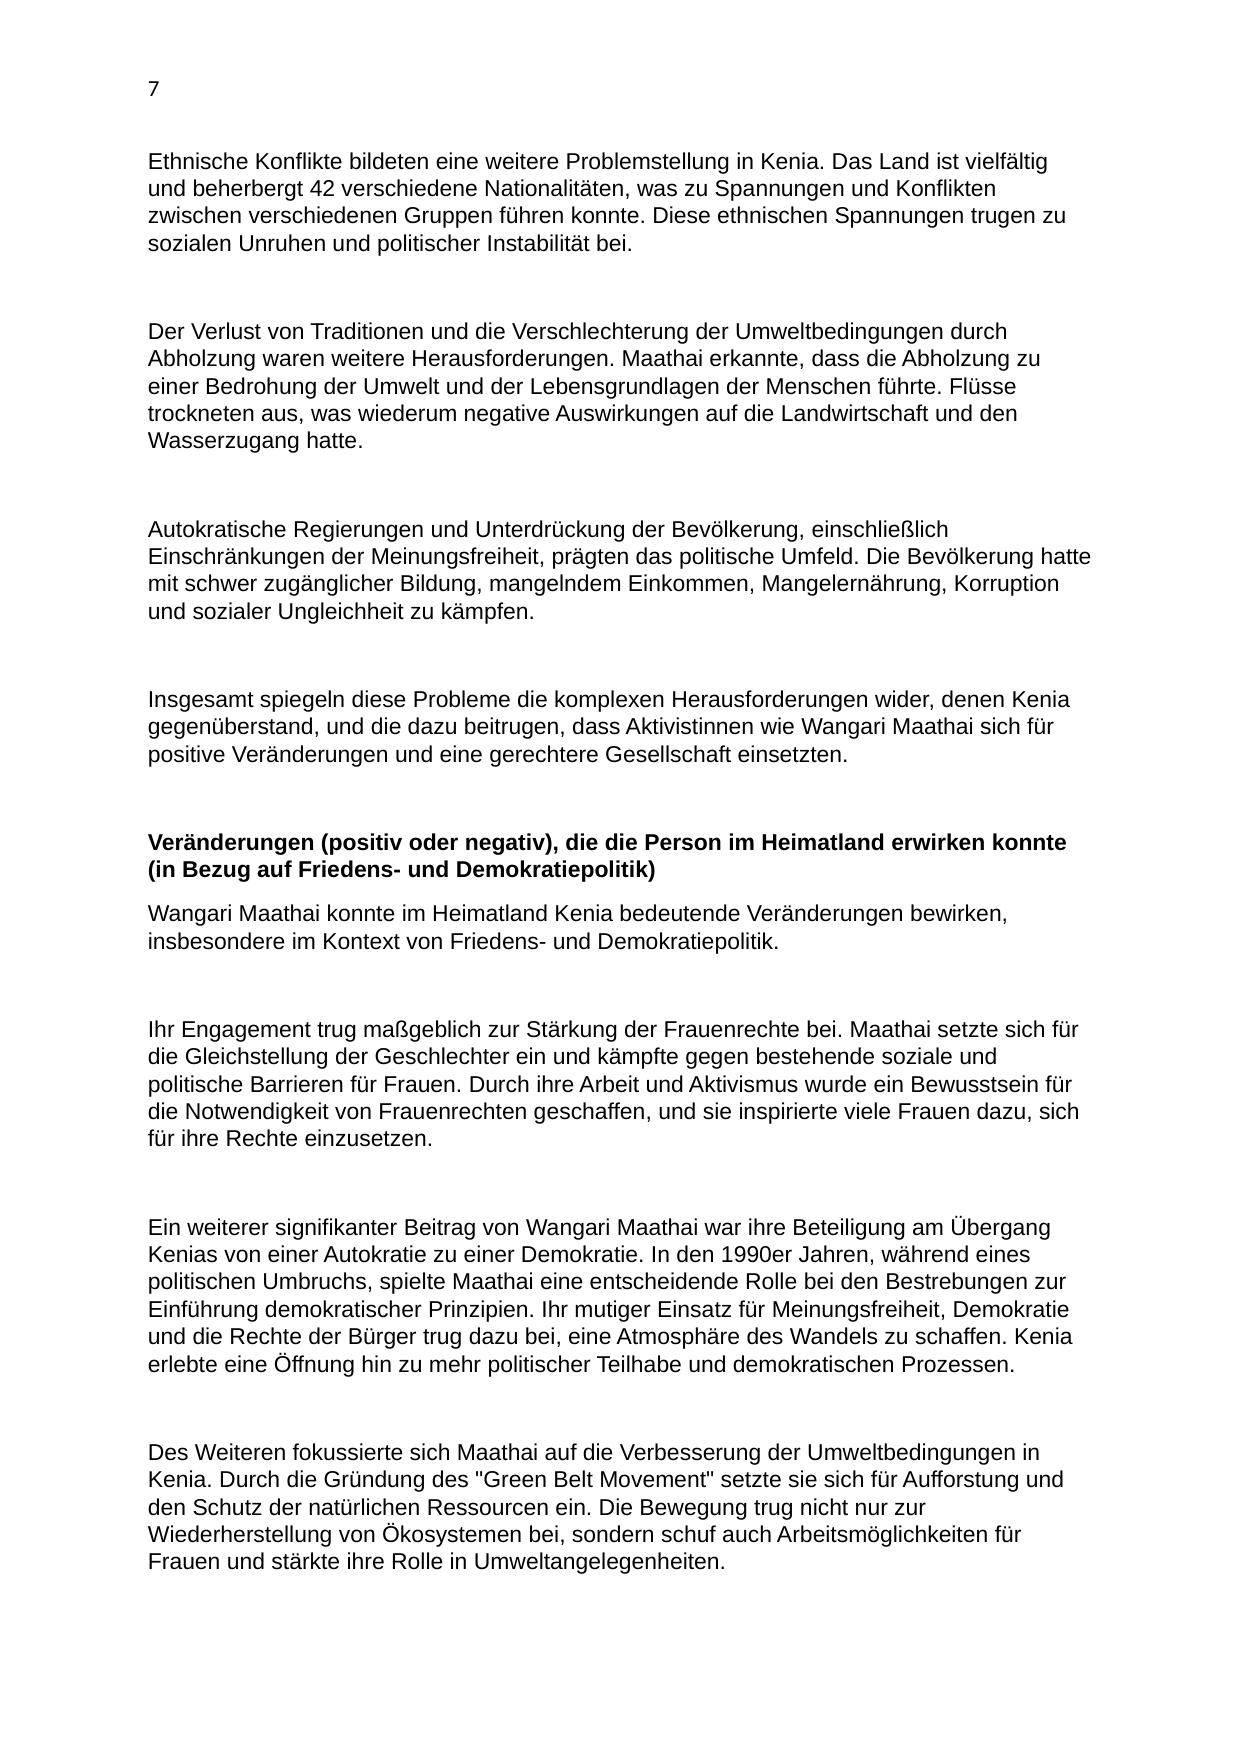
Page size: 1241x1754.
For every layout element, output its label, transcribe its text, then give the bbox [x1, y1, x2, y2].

text Ein weiterer signifikanter Beitrag von Wangari Maathai war ihre Beteiligung am Übergang Kenias von einer Autokratie zu einer Demokratie. In den 1990er Jahren, während eines politischen Umbruchs, spielte Maathai eine entscheidende Rolle bei den Bestrebungen zur Einführung demokratischer Prinzipien. Ihr mutiger Einsatz für Meinungsfreiheit, Demokratie und die Rechte der Bürger trug dazu bei, eine Atmosphäre des Wandels zu schaffen. Kenia erlebte eine Öffnung hin zu mehr politischer Teilhabe und demokratischen Prozessen. [148, 1213, 1093, 1377]
text Veränderungen (positiv oder negativ), die die Person im Heimatland erwirken konnte (in Bezug auf Friedens- und Demokratiepolitik) [148, 829, 1093, 883]
text Ihr Engagement trug maßgeblich zur Stärkung der Frauenrechte bei. Maathai setzte sich für die Gleichstellung der Geschlechter ein und kämpfte gegen bestehende soziale und politische Barrieren für Frauen. Durch ihre Arbeit und Aktivismus wurde ein Bewusstsein für die Notwendigkeit von Frauenrechten geschaffen, und sie inspirierte viele Frauen dazu, sich für ihre Rechte einzusetzen. [148, 1016, 1093, 1152]
text Wangari Maathai konnte im Heimatland Kenia bedeutende Veränderungen bewirken, insbesondere im Kontext von Friedens- und Demokratiepolitik. [148, 900, 1093, 954]
text Des Weiteren fokussierte sich Maathai auf die Verbesserung der Umweltbedingungen in Kenia. Durch die Gründung des "Green Belt Movement" setzte sie sich für Aufforstung und den Schutz der natürlichen Ressourcen ein. Die Bewegung trug nicht nur zur Wiederherstellung von Ökosystemen bei, sondern schuf auch Arbeitsmöglichkeiten für Frauen und stärkte ihre Rolle in Umweltangelegenheiten. [148, 1439, 1093, 1574]
text Der Verlust von Traditionen und die Verschlechterung der Umweltbedingungen durch Abholzung waren weitere Herausforderungen. Maathai erkannte, dass die Abholzung zu einer Bedrohung der Umwelt und der Lebensgrundlagen der Menschen führte. Flüsse trockneten aus, was wiederum negative Auswirkungen auf die Landwirtschaft und den Wasserzugang hatte. [148, 318, 1093, 454]
text Ethnische Konflikte bildeten eine weitere Problemstellung in Kenia. Das Land ist vielfältig und beherbergt 42 verschiedene Nationalitäten, was zu Spannungen und Konflikten zwischen verschiedenen Gruppen führen konnte. Diese ethnischen Spannungen trugen zu sozialen Unruhen und politischer Instabilität bei. [148, 148, 1093, 256]
text Insgesamt spiegeln diese Probleme die komplexen Herausforderungen wider, denen Kenia gegenüberstand, und die dazu beitrugen, dass Aktivistinnen wie Wangari Maathai sich für positive Veränderungen und eine gerechtere Gesellschaft einsetzten. [148, 686, 1093, 767]
text Autokratische Regierungen und Unterdrückung der Bevölkerung, einschließlich Einschränkungen der Meinungsfreiheit, prägten das politische Umfeld. Die Bevölkerung hatte mit schwer zugänglicher Bildung, mangelndem Einkommen, Mangelernährung, Korruption und sozialer Ungleichheit zu kämpfen. [148, 516, 1093, 624]
